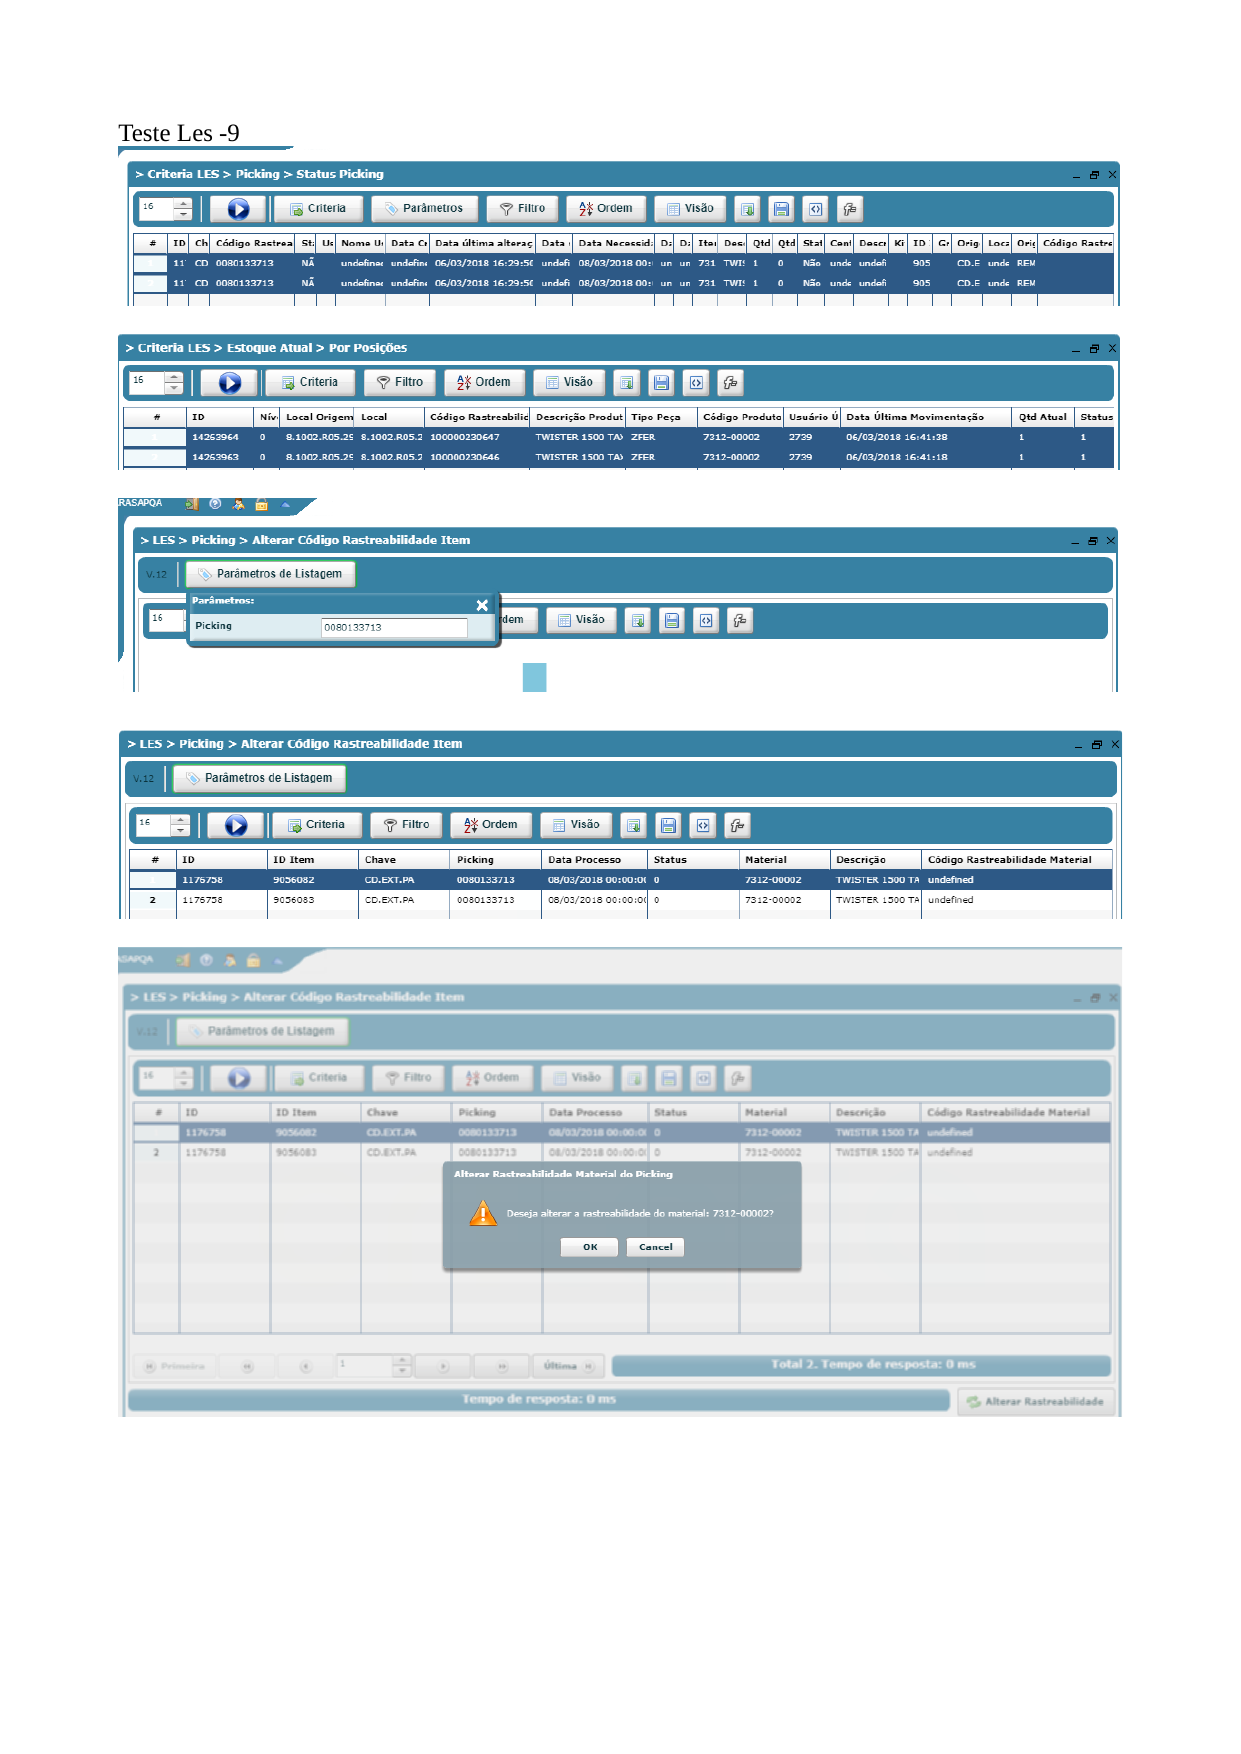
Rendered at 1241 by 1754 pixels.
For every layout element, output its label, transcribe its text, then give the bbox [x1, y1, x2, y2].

picture [118, 334, 1123, 470]
picture [118, 498, 1123, 692]
text Teste Les -9 [118, 118, 1122, 146]
picture [118, 947, 1123, 1417]
picture [118, 720, 1123, 919]
picture [118, 146, 1123, 306]
